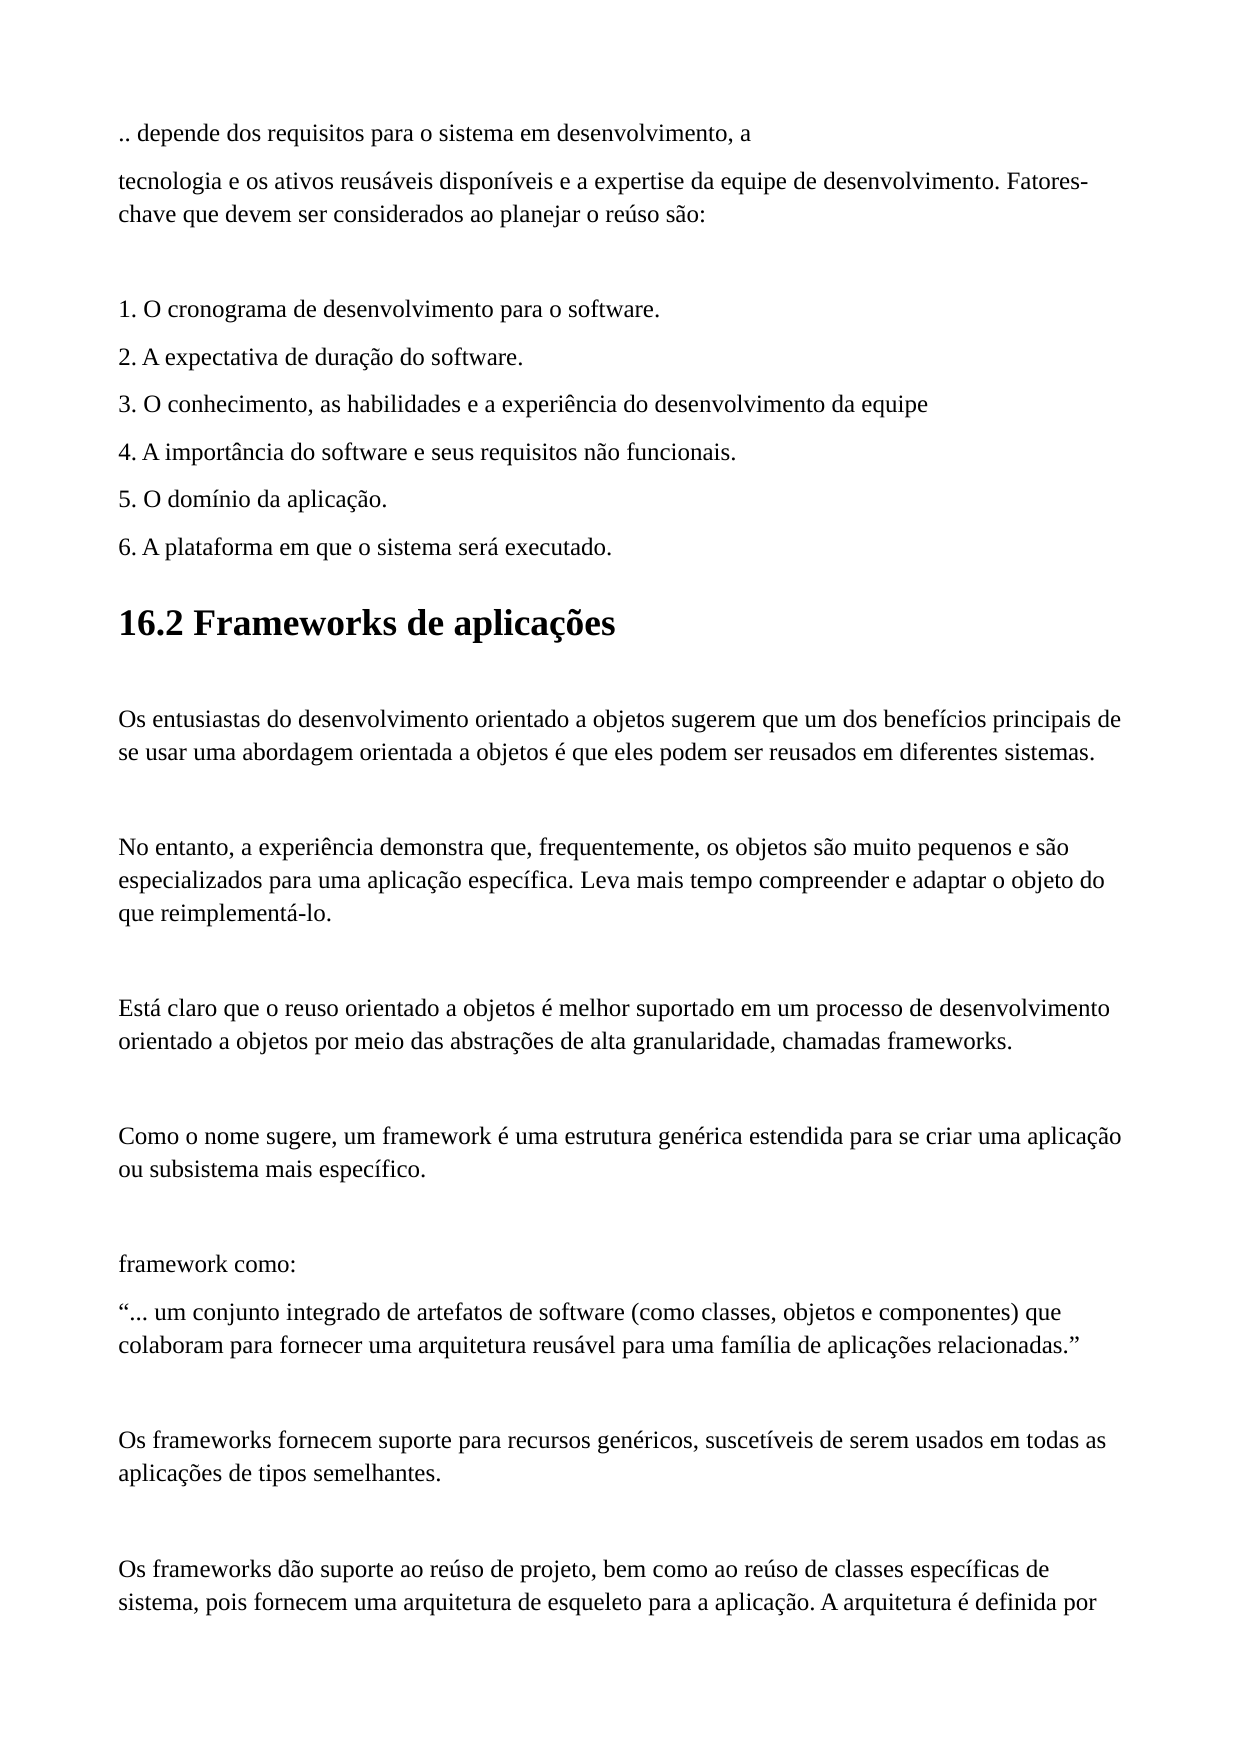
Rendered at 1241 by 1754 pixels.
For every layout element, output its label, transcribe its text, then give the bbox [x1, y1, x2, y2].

text 2. A expectativa de duração do software. [118, 342, 1122, 370]
text Os entusiastas do desenvolvimento orientado a objetos sugerem que um dos benefícios principais de se usar uma abordagem orientada a objetos é que eles podem ser reusados em diferentes sistemas. [118, 704, 1122, 765]
text Como o nome sugere, um framework é uma estrutura genérica estendida para se criar uma aplicação ou subsistema mais específico. [118, 1121, 1122, 1183]
text framework como: [118, 1249, 1122, 1278]
text 4. A importância do software e seus requisitos não funcionais. [118, 437, 1122, 466]
text “... um conjunto integrado de artefatos de software (como classes, objetos e componentes) que colaboram para fornecer uma arquitetura reusável para uma família de aplicações relacionadas.” [118, 1297, 1122, 1359]
text 1. O cronograma de desenvolvimento para o software. [118, 294, 1122, 323]
text No entanto, a experiência demonstra que, frequentemente, os objetos são muito pequenos e são especializados para uma aplicação específica. Leva mais tempo compreender e adaptar o objeto do que reimplementá-lo. [118, 832, 1122, 927]
text 3. O conhecimento, as habilidades e a experiência do desenvolvimento da equipe [118, 389, 1122, 418]
text Os frameworks fornecem suporte para recursos genéricos, suscetíveis de serem usados em todas as aplicações de tipos semelhantes. [118, 1425, 1122, 1487]
text tecnologia e os ativos reusáveis disponíveis e a expertise da equipe de desenvolvimento. Fatores-chave que devem ser considerados ao planejar o reúso são: [118, 166, 1122, 227]
text 6. A plataforma em que o sistema será executado. [118, 532, 1122, 561]
text 5. O domínio da aplicação. [118, 484, 1122, 513]
subtitle 16.2 Frameworks de aplicações [118, 600, 1122, 643]
text Os frameworks dão suporte ao reúso de projeto, bem como ao reúso de classes específicas de sistema, pois fornecem uma arquitetura de esqueleto para a aplicação. A arquitetura é definida por [118, 1554, 1122, 1615]
text .. depende dos requisitos para o sistema em desenvolvimento, a [118, 118, 1122, 147]
text Está claro que o reuso orientado a objetos é melhor suportado em um processo de desenvolvimento orientado a objetos por meio das abstrações de alta granularidade, chamadas frameworks. [118, 993, 1122, 1055]
